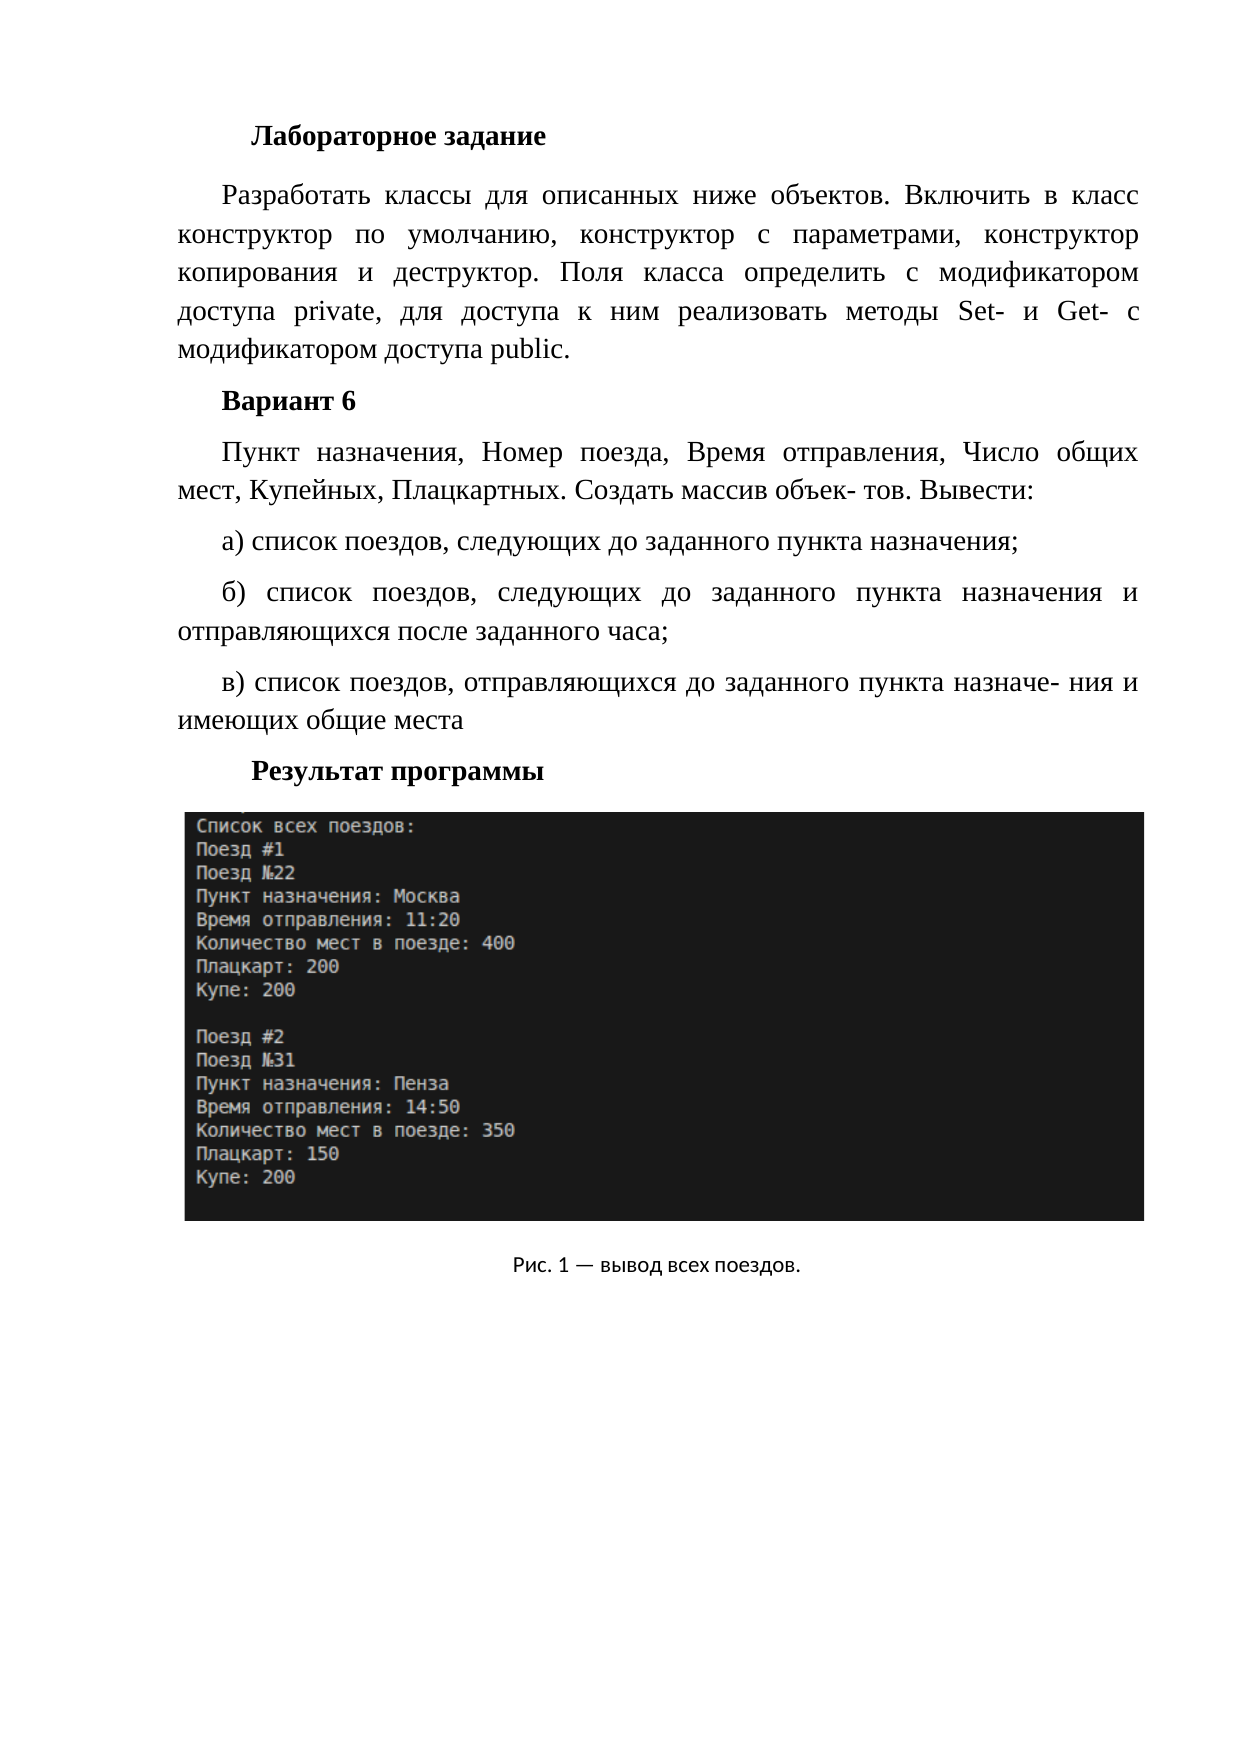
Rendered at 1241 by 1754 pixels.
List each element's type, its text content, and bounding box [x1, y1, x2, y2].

text Пункт назначения, Номер поезда, Время отправления, Число общих мест, Купейных, Плацкартных. Создать массив объек- тов. Вывести: [177, 434, 1140, 506]
text Рис. 1 — вывод всех поездов. [177, 813, 1137, 1278]
text Результат программы [177, 753, 1152, 787]
text Разработать классы для описанных ниже объектов. Включить в класс конструктор по умолчанию, конструктор с параметрами, конструктор копирования и деструктор. Поля класса определить с модификатором доступа private, для доступа к ним реализовать методы Set- и Get- с модификатором доступа public. [177, 177, 1140, 365]
text а) список поездов, следующих до заданного пункта назначения; [177, 523, 1140, 557]
picture [184, 812, 1145, 1221]
text Лабораторное задание [177, 118, 1137, 152]
text б) список поездов, следующих до заданного пункта назначения и отправляющихся после заданного часа; [177, 574, 1140, 646]
text в) список поездов, отправляющихся до заданного пункта назначе- ния и имеющих общие места [177, 664, 1140, 736]
text Вариант 6 [177, 383, 1140, 416]
